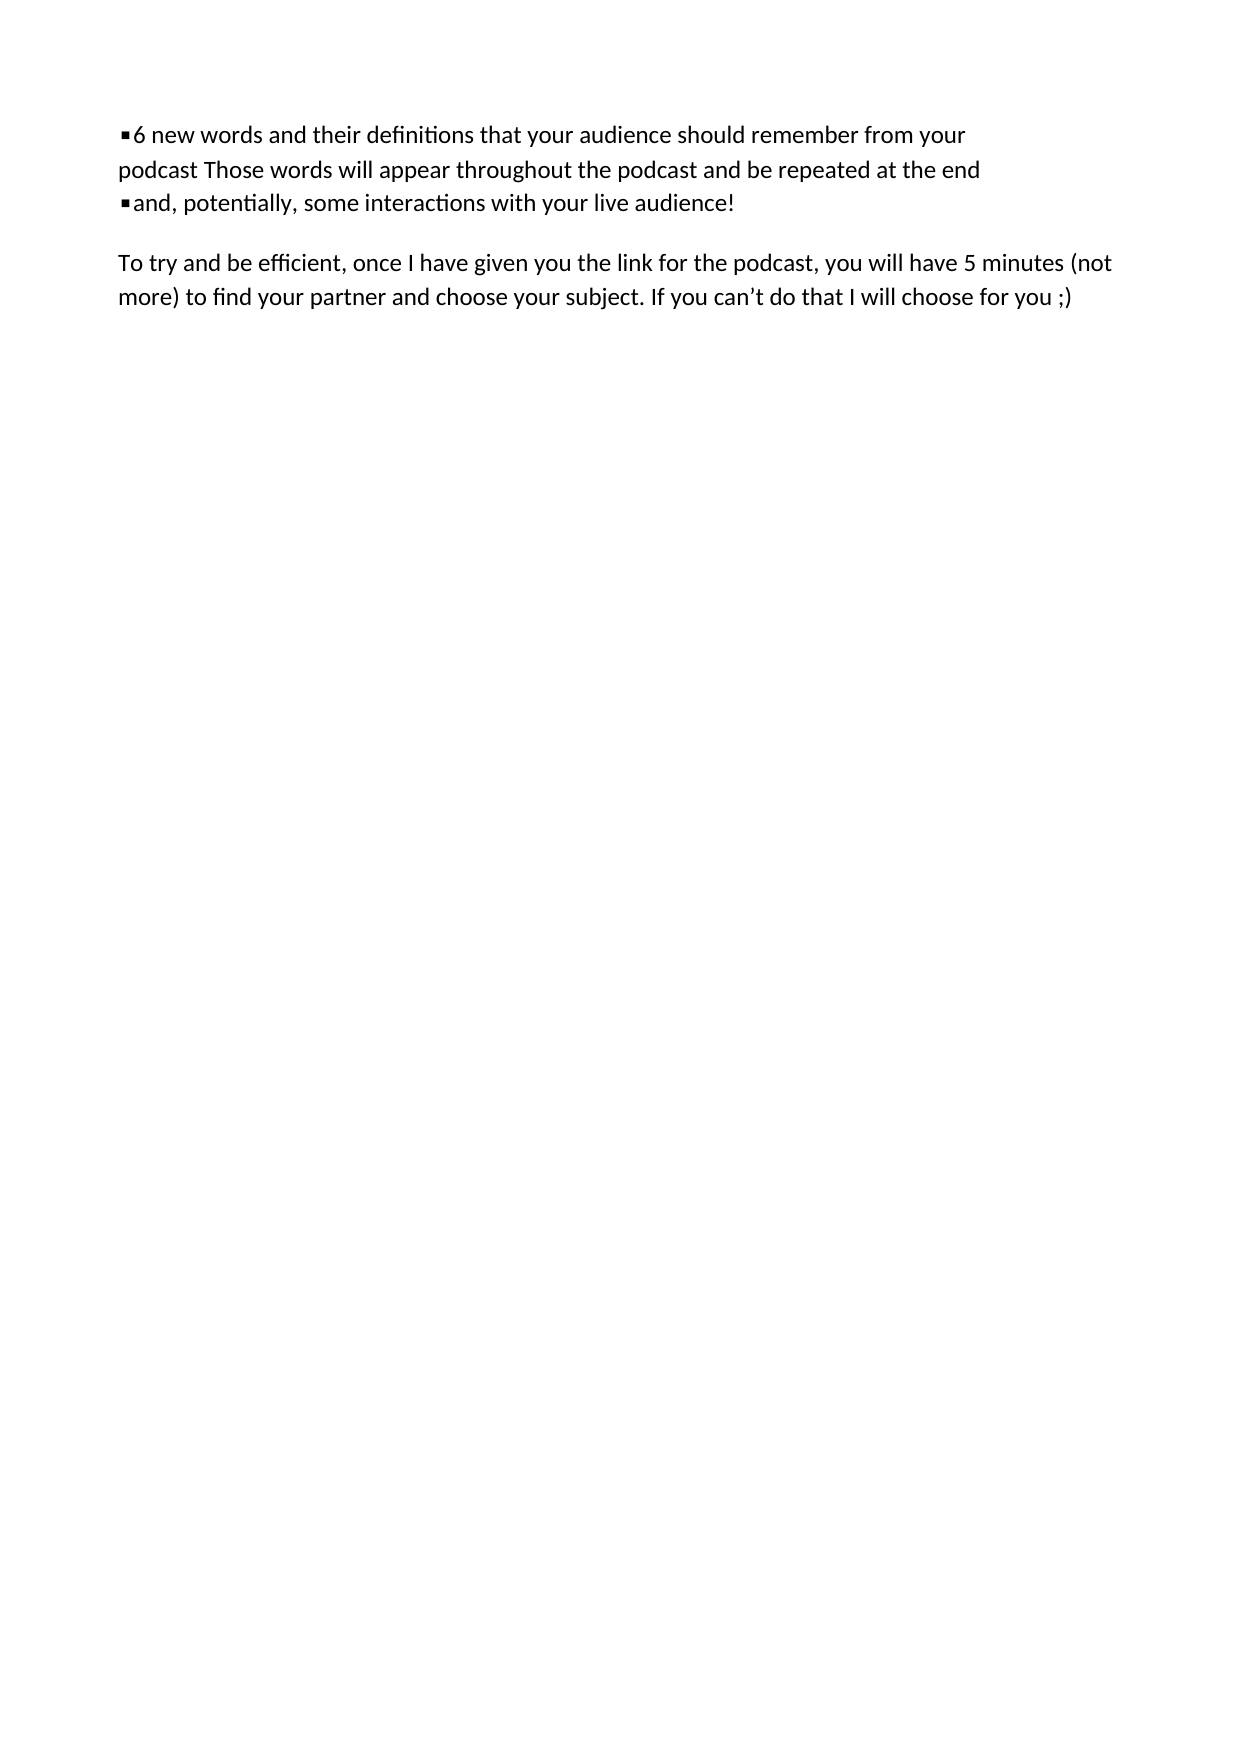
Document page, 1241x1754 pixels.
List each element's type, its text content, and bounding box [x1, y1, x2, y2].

text ◾6 new words and their definitions that your audience should remember from your podcast Those words will appear throughout the podcast and be repeated at the end ◾and, potentially, some interactions with your live audience! [118, 119, 1046, 219]
text To try and be efficient, once I have given you the link for the podcast, you will have 5 minutes (not more) to find your partner and choose your subject. If you can’t do that I will choose for you ;) [118, 248, 1118, 312]
